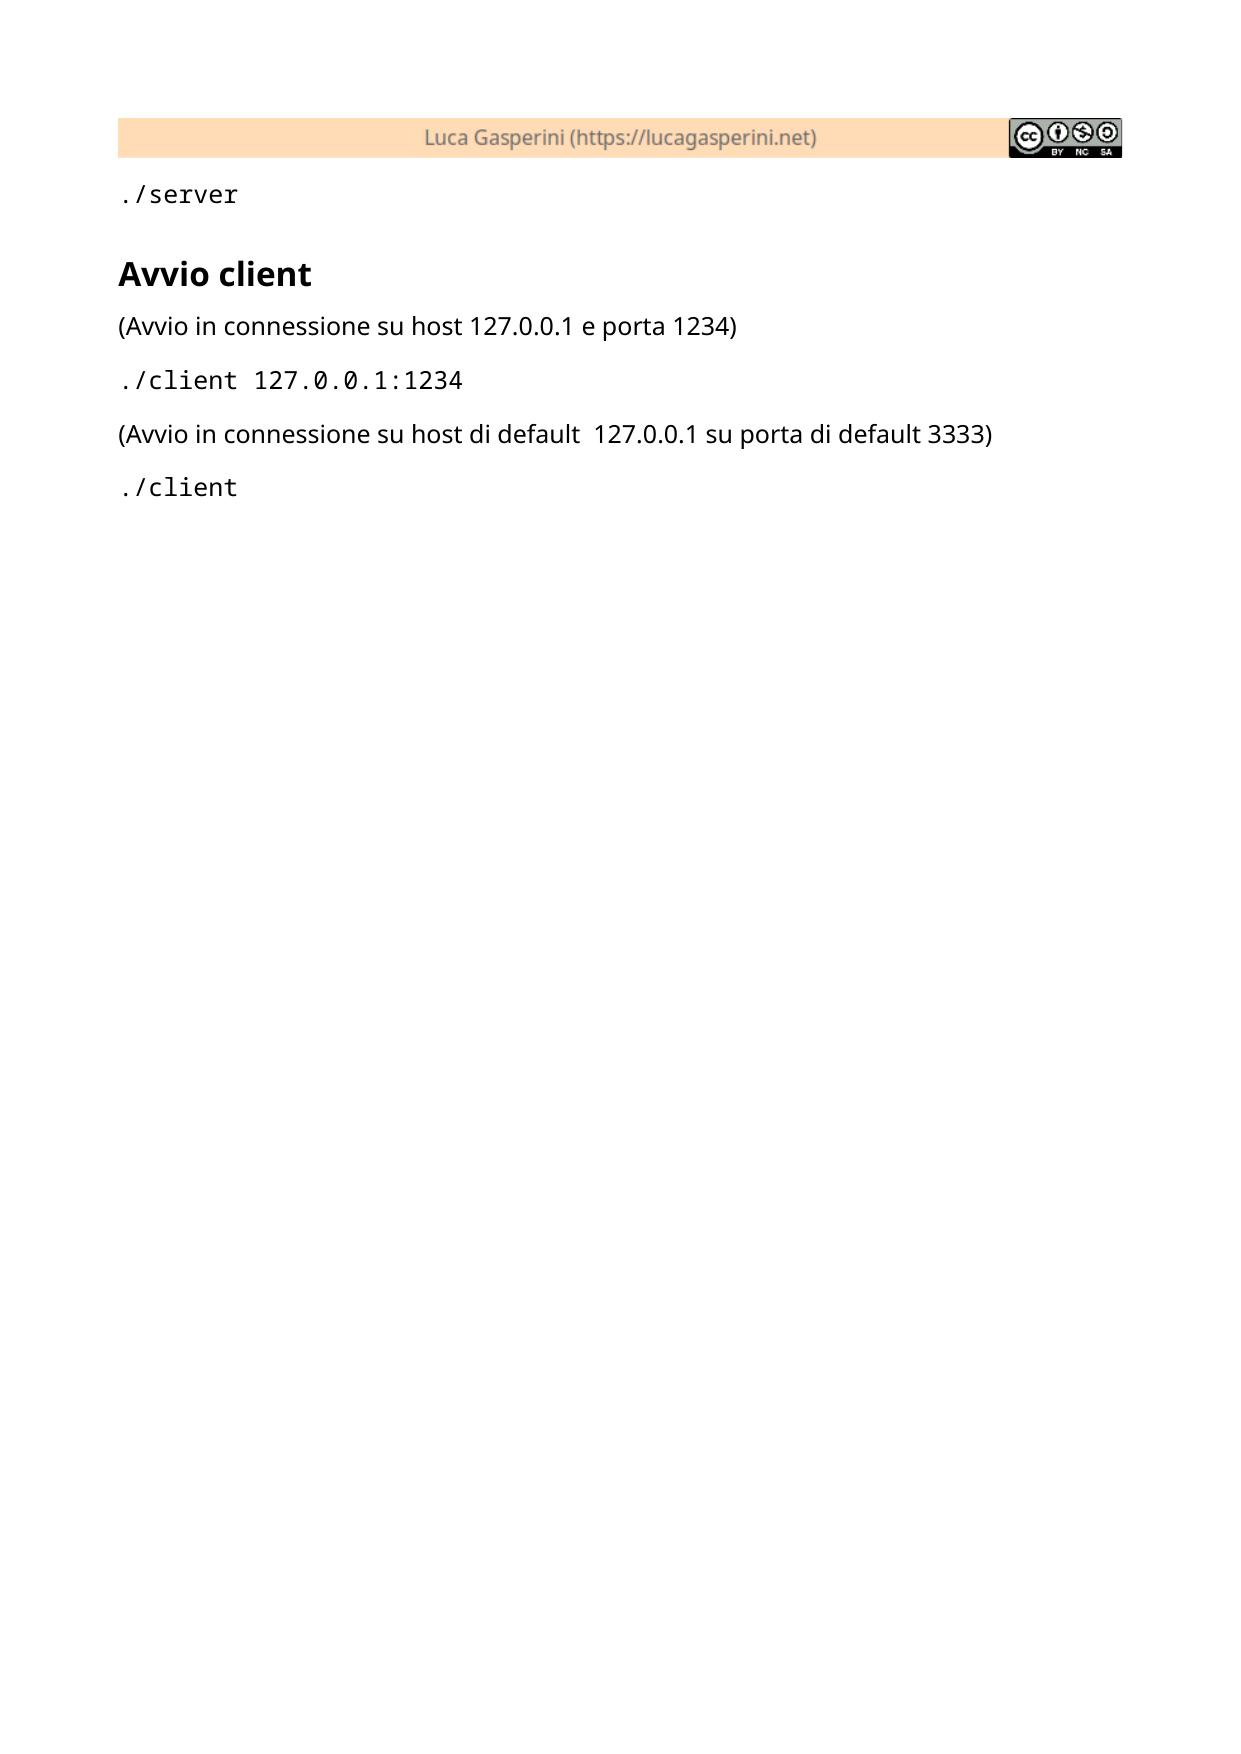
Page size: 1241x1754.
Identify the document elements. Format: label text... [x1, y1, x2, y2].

text (Avvio in connessione su host di default 127.0.0.1 su porta di default 3333) [118, 416, 1122, 450]
text ./server [118, 176, 1122, 210]
text ./client [118, 470, 1122, 504]
picture [118, 118, 1123, 158]
text (Avvio in connessione su host 127.0.0.1 e porta 1234) [118, 309, 1122, 343]
subtitle Avvio client [118, 251, 1122, 296]
text ./client 127.0.0.1:1234 [118, 363, 1122, 397]
